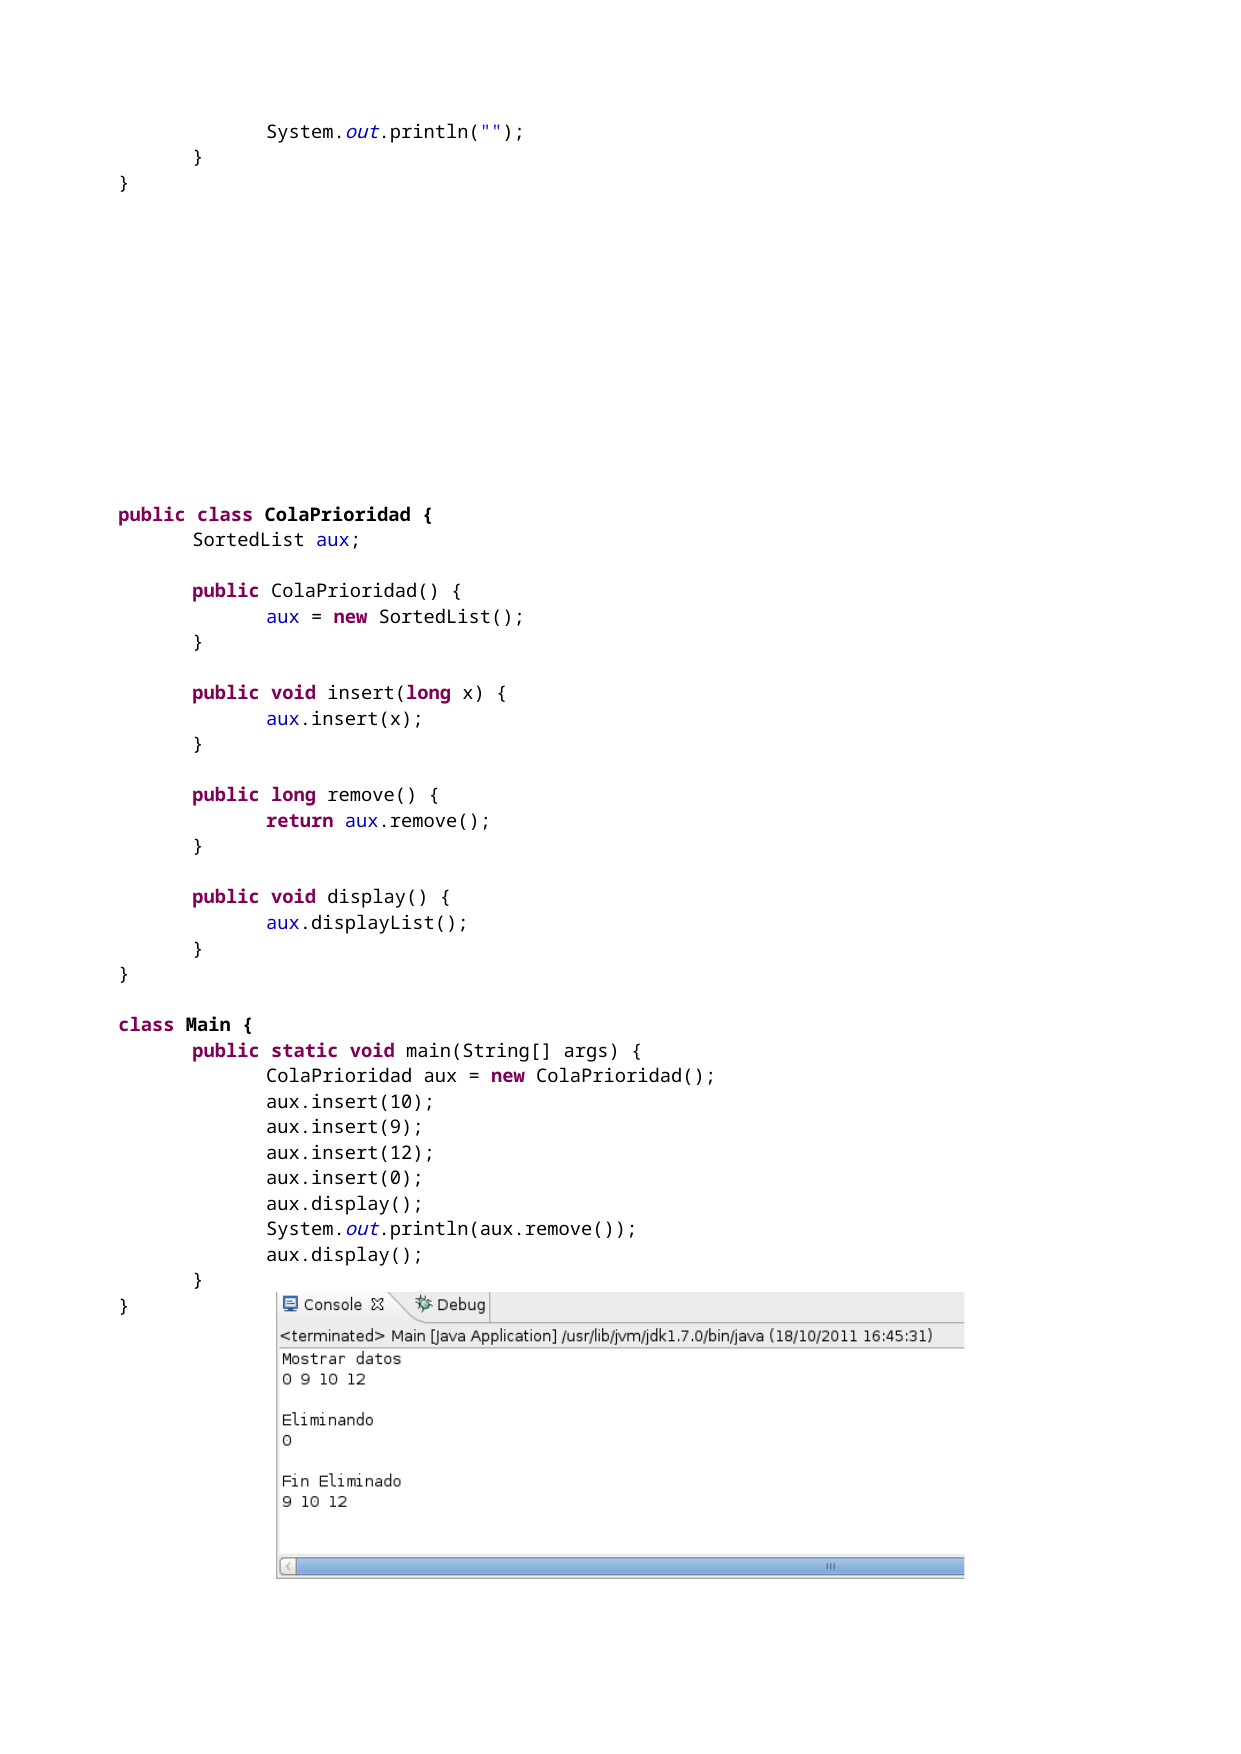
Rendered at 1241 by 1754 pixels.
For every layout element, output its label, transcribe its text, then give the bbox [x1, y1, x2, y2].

text aux.display(); [118, 1190, 1122, 1216]
text } [118, 935, 1122, 960]
text return aux.remove(); [118, 807, 1122, 833]
text SortedList aux; [118, 526, 1122, 552]
text aux.insert(10); [118, 1088, 1122, 1113]
text } [118, 1292, 1122, 1624]
text } [118, 169, 1122, 195]
text System.out.println(aux.remove()); [118, 1216, 1122, 1241]
text aux.insert(0); [118, 1164, 1122, 1190]
text aux.insert(12); [118, 1139, 1122, 1164]
picture [276, 1292, 965, 1579]
text } [118, 144, 1122, 169]
text aux.display(); [118, 1241, 1122, 1267]
text } [118, 1267, 1122, 1292]
text aux.insert(9); [118, 1113, 1122, 1139]
text aux.insert(x); [118, 705, 1122, 731]
text aux.displayList(); [118, 909, 1122, 935]
text public void insert(long x) { [118, 679, 1122, 705]
text public ColaPrioridad() { [118, 577, 1122, 603]
text aux = new SortedList(); [118, 603, 1122, 628]
text } [118, 960, 1122, 986]
text System.out.println(""); [118, 118, 1122, 144]
text public void display() { [118, 884, 1122, 909]
text ColaPrioridad aux = new ColaPrioridad(); [118, 1062, 1122, 1088]
text public static void main(String[] args) { [118, 1037, 1122, 1062]
text class Main { [118, 1011, 1122, 1037]
text } [118, 833, 1122, 858]
text public class ColaPrioridad { [118, 501, 1122, 526]
text } [118, 731, 1122, 756]
text public long remove() { [118, 782, 1122, 807]
text } [118, 628, 1122, 654]
